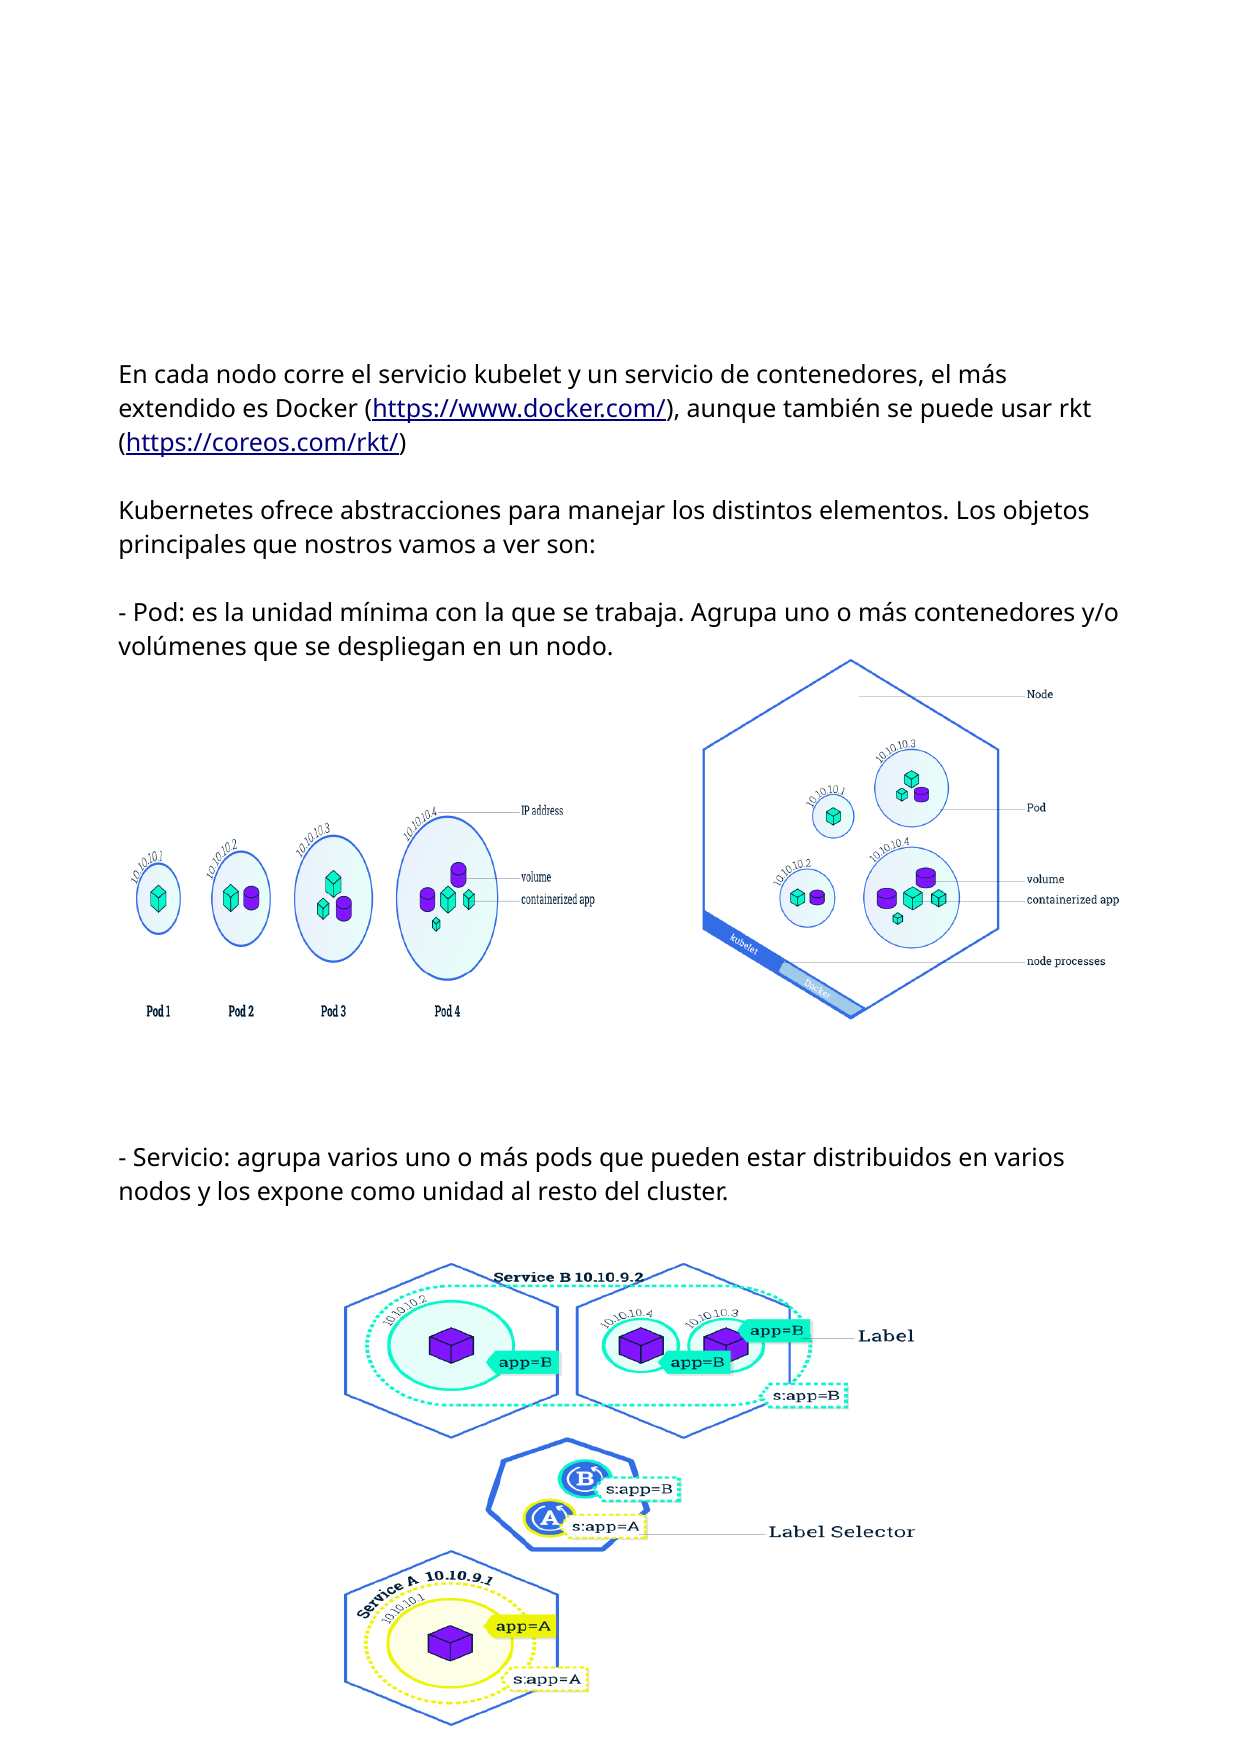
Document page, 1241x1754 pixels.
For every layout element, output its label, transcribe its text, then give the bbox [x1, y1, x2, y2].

text En cada nodo corre el servicio kubelet y un servicio de contenedores, el más extendido es Docker (https://www.docker.com/), aunque también se puede usar rkt (https://coreos.com/rkt/) [118, 357, 1122, 459]
text - Servicio: agrupa varios uno o más pods que pueden estar distribuidos en varios nodos y los expone como unidad al resto del cluster. [118, 1140, 1122, 1208]
text - Pod: es la unidad mínima con la que se trabaja. Agrupa uno o más contenedores y/o volúmenes que se despliegan en un nodo. [118, 595, 1122, 663]
picture [113, 736, 602, 1051]
picture [662, 650, 1126, 1026]
text Kubernetes ofrece abstracciones para manejar los distintos elementos. Los objetos principales que nostros vamos a ver son: [118, 493, 1122, 561]
picture [299, 1242, 941, 1739]
